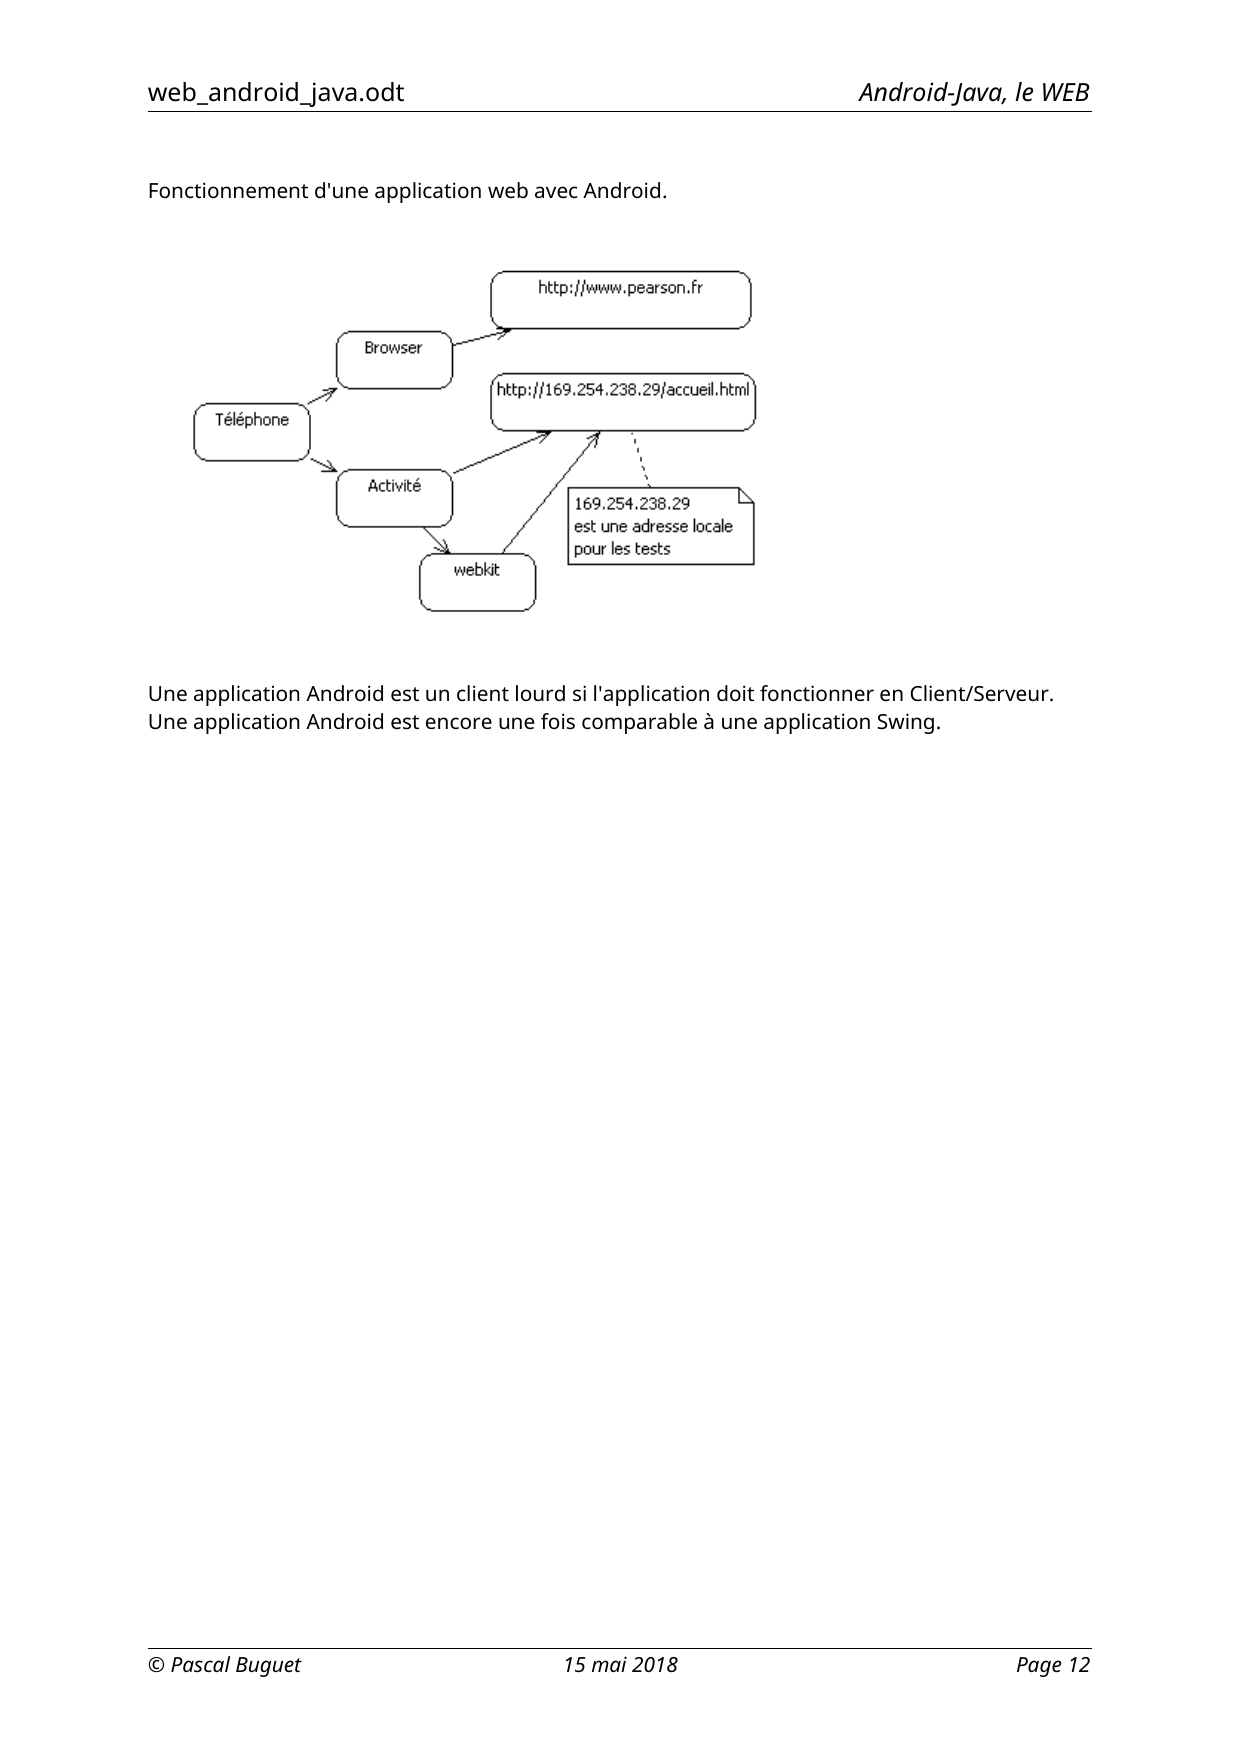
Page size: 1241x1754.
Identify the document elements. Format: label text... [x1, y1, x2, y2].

text Fonctionnement d'une application web avec Android. [148, 176, 1092, 204]
picture [164, 242, 786, 642]
text Une application Android est un client lourd si l'application doit fonctionner en Client/Serveur. Une application Android est encore une fois comparable à une application Swing. [148, 679, 1092, 736]
